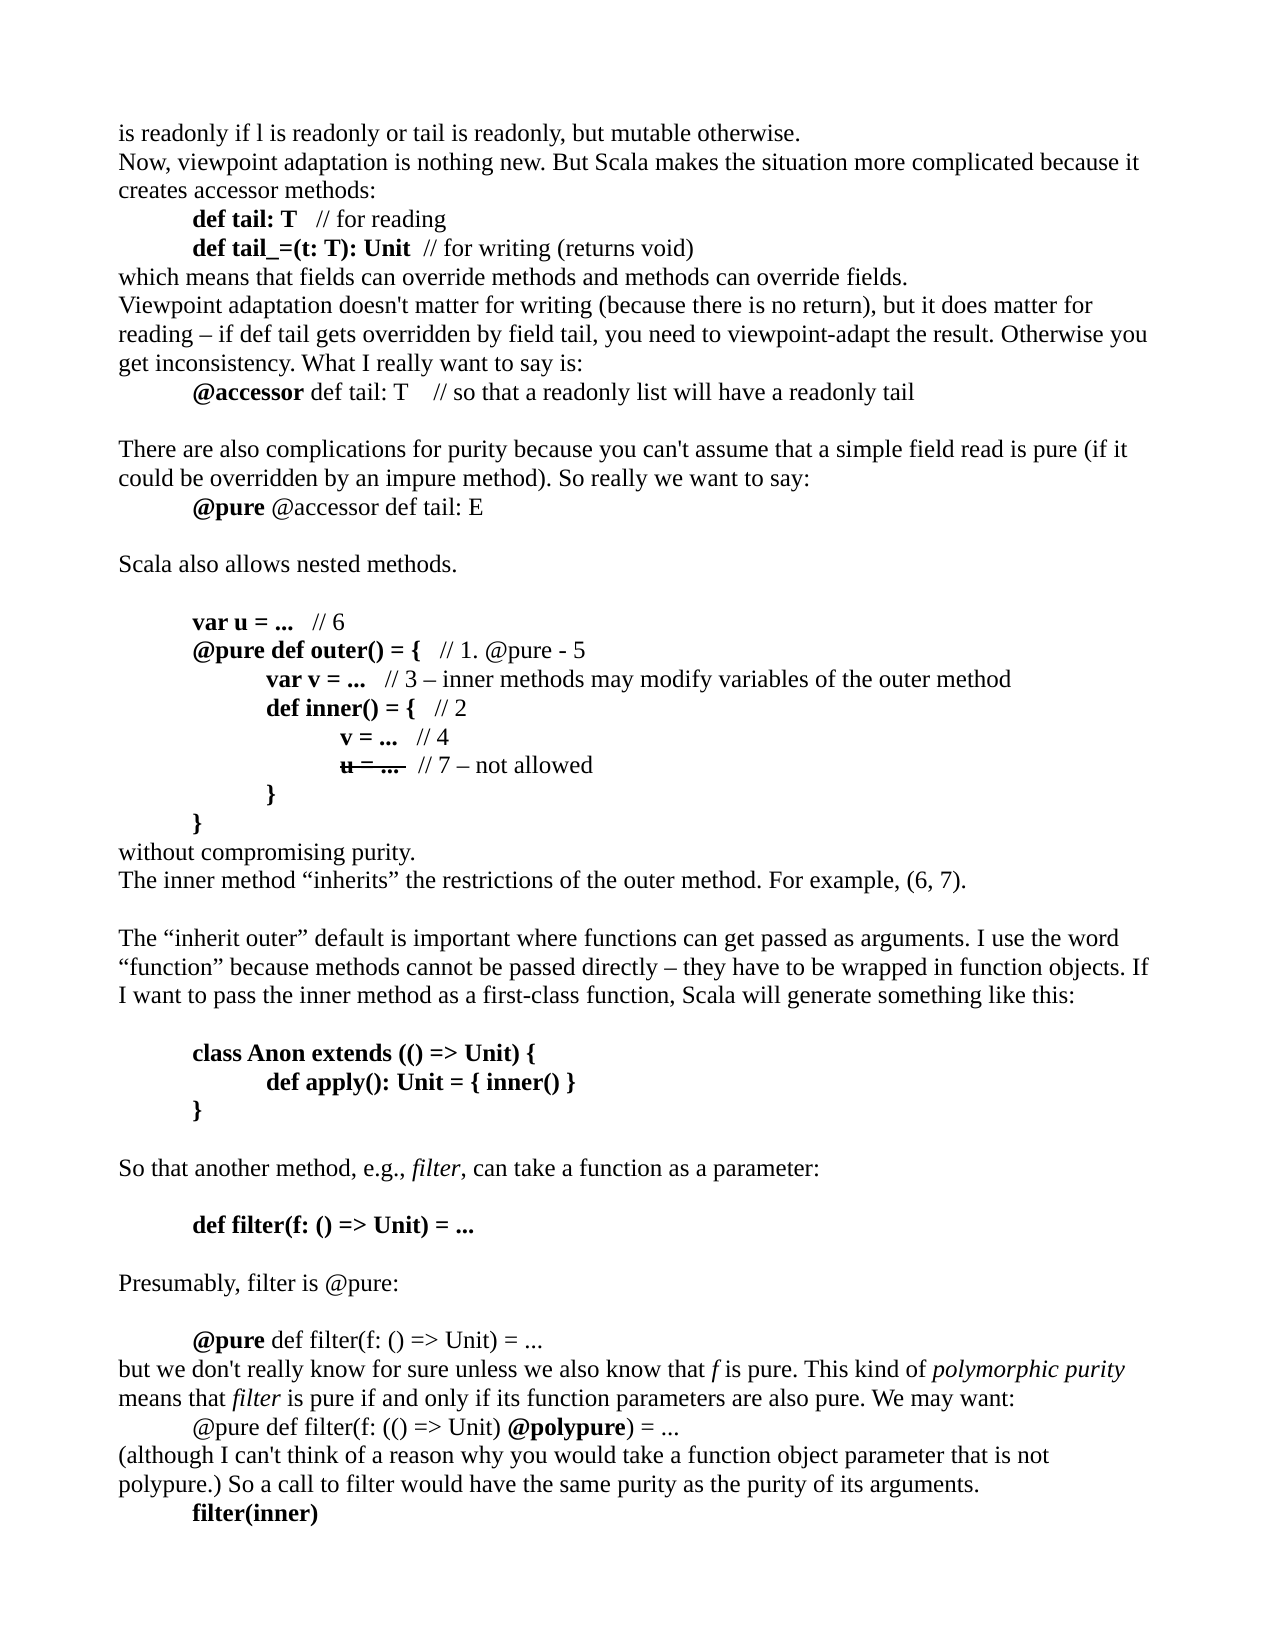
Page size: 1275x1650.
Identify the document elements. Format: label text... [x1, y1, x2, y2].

text u = ... // 7 – not allowed [118, 751, 1157, 779]
text @pure def filter(f: (() => Unit) @polypure) = ... [118, 1412, 1157, 1441]
text which means that fields can override methods and methods can override fields. [118, 262, 1157, 291]
text So that another method, e.g., filter, can take a function as a parameter: [118, 1153, 1157, 1182]
text filter(inner) [118, 1498, 1157, 1527]
text @pure def filter(f: () => Unit) = ... [118, 1326, 1157, 1354]
text def inner() = { // 2 [118, 693, 1157, 722]
text Now, viewpoint adaptation is nothing new. But Scala makes the situation more complicated because it creates accessor methods: [118, 147, 1157, 204]
text @pure def outer() = { // 1. @pure - 5 [118, 636, 1157, 664]
text v = ... // 4 [118, 722, 1157, 751]
text var u = ... // 6 [118, 607, 1157, 636]
text def tail_=(t: T): Unit // for writing (returns void) [118, 233, 1157, 262]
text } [118, 779, 1157, 808]
text The inner method “inherits” the restrictions of the outer method. For example, (6, 7). [118, 866, 1157, 894]
text is readonly if l is readonly or tail is readonly, but mutable otherwise. [118, 118, 1157, 147]
text but we don't really know for sure unless we also know that f is pure. This kind of polymorphic purity means that filter is pure if and only if its function parameters are also pure. We may want: [118, 1354, 1157, 1412]
text } [118, 1096, 1157, 1124]
text class Anon extends (() => Unit) { [118, 1038, 1157, 1067]
text Scala also allows nested methods. [118, 549, 1157, 578]
text (although I can't think of a reason why you would take a function object parameter that is not polypure.) So a call to filter would have the same purity as the purity of its arguments. [118, 1441, 1157, 1498]
text Presumably, filter is @pure: [118, 1268, 1157, 1297]
text def tail: T // for reading [118, 204, 1157, 233]
text def apply(): Unit = { inner() } [118, 1067, 1157, 1096]
text The “inherit outer” default is important where functions can get passed as arguments. I use the word “function” because methods cannot be passed directly – they have to be wrapped in function objects. If I want to pass the inner method as a first-class function, Scala will generate something like this: [118, 923, 1157, 1009]
text var v = ... // 3 – inner methods may modify variables of the outer method [118, 664, 1157, 693]
text def filter(f: () => Unit) = ... [118, 1211, 1157, 1239]
text } [118, 808, 1157, 837]
text @accessor def tail: T // so that a readonly list will have a readonly tail [118, 377, 1157, 406]
text Viewpoint adaptation doesn't matter for writing (because there is no return), but it does matter for reading – if def tail gets overridden by field tail, you need to viewpoint-adapt the result. Otherwise you get inconsistency. What I really want to say is: [118, 291, 1157, 377]
text There are also complications for purity because you can't assume that a simple field read is pure (if it could be overridden by an impure method). So really we want to say: [118, 434, 1157, 492]
text @pure @accessor def tail: E [118, 492, 1157, 521]
text without compromising purity. [118, 837, 1157, 866]
